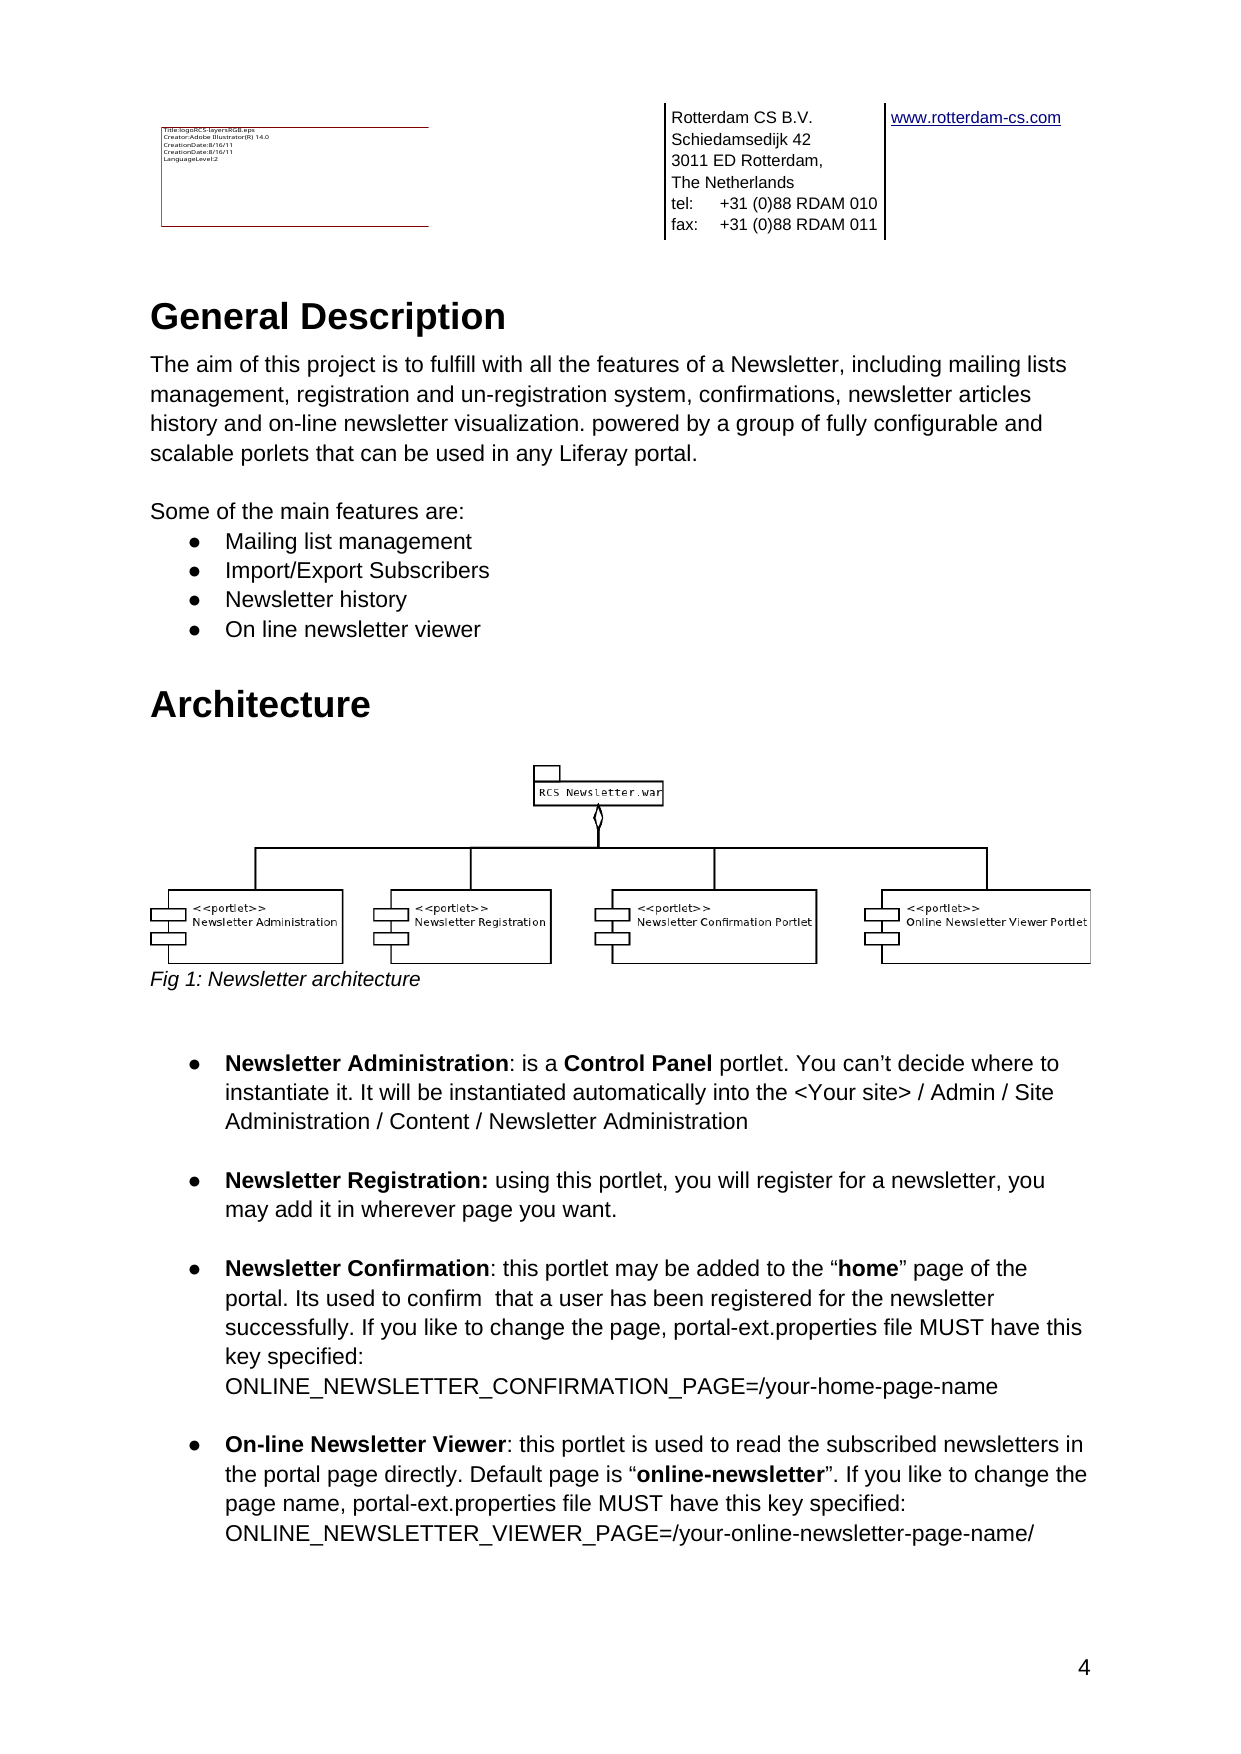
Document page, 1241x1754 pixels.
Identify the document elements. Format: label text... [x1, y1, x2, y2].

list Mailing list management [187, 528, 1091, 554]
picture [150, 765, 1091, 964]
text Some of the main features are: [150, 499, 1091, 525]
list Newsletter history [187, 587, 1091, 613]
list On-line Newsletter Viewer: this portlet is used to read the subscribed newsletters in the portal page directly. Default page is “online-newsletter”. If you like to change the page name, portal-ext.properties file MUST have this key specified: [187, 1432, 1091, 1516]
text The aim of this project is to fulfill with all the features of a Newsletter, including mailing lists management, registration and un-registration system, confirmations, newsletter articles history and on-line newsletter visualization. powered by a group of fully configurable and scalable porlets that can be used in any Liferay portal. [150, 352, 1091, 466]
text ONLINE_NEWSLETTER_CONFIRMATION_PAGE=/your-home-page-name [150, 1373, 1091, 1399]
list Newsletter Administration: is a Control Panel portlet. You can’t decide where to instantiate it. It will be instantiated automatically into the <Your site> / Admin / Site Administration / Content / Newsletter Administration [187, 1050, 1091, 1134]
list Newsletter Confirmation: this portlet may be added to the “home” page of the portal. Its used to confirm that a user has been registered for the newsletter successfully. If you like to change the page, portal-ext.properties file MUST have this key specified: [187, 1256, 1091, 1369]
list Import/Export Subscribers [187, 558, 1091, 583]
list ONLINE_NEWSLETTER_VIEWER_PAGE=/your-online-newsletter-page-name/ [187, 1520, 1091, 1546]
text Fig 1: Newsletter architecture [150, 964, 1091, 990]
subtitle Architecture [150, 683, 1091, 725]
list On line newsletter viewer [187, 617, 1091, 642]
list Newsletter Registration: using this portlet, you will register for a newsletter, you may add it in wherever page you want. [187, 1168, 1091, 1223]
subtitle General Description [150, 295, 1091, 337]
